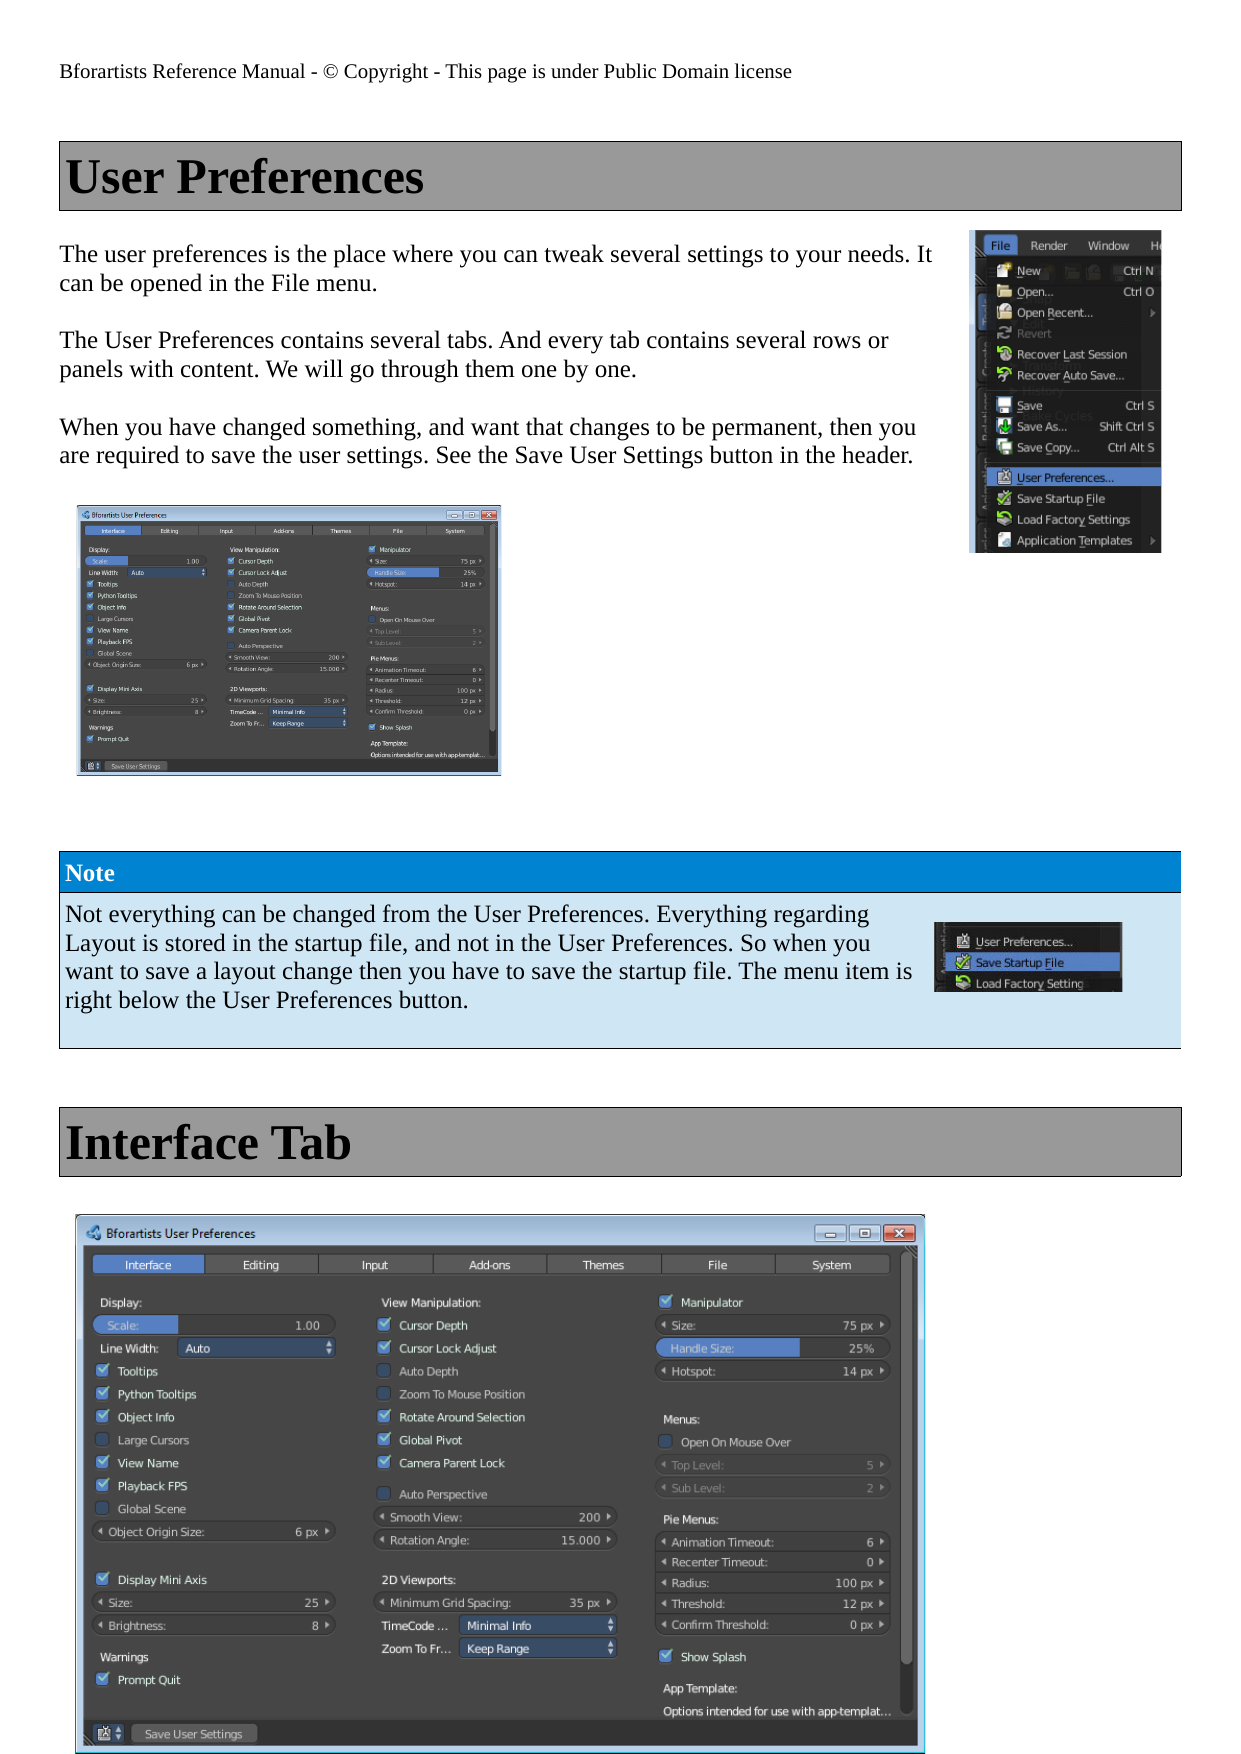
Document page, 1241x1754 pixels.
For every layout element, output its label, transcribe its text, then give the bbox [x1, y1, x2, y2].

table_header Interface Tab [60, 1108, 1181, 1176]
picture [75, 1214, 926, 1754]
table_header User Preferences [60, 142, 1181, 210]
text When you have changed something, and want that changes to be permanent, then you are required to save the user settings. See the Save User Settings button in the header. [59, 412, 969, 469]
picture [969, 230, 1162, 553]
picture [934, 922, 1123, 992]
picture [76, 505, 502, 776]
text The user preferences is the place where you can tweak several settings to your needs. It can be opened in the File menu. [59, 239, 969, 297]
table_header Note [60, 852, 1181, 892]
text The User Preferences contains several tabs. And every tab contains several rows or panels with content. We will go through them one by one. [59, 326, 969, 383]
table_cell Not everything can be changed from the User Preferences. Everything regarding Layout is stored in the startup file, and not in the User Preferences. So when you want to save a layout change then you have to save the startup file. The menu item is right below the User Preferences button. [60, 893, 1181, 1048]
